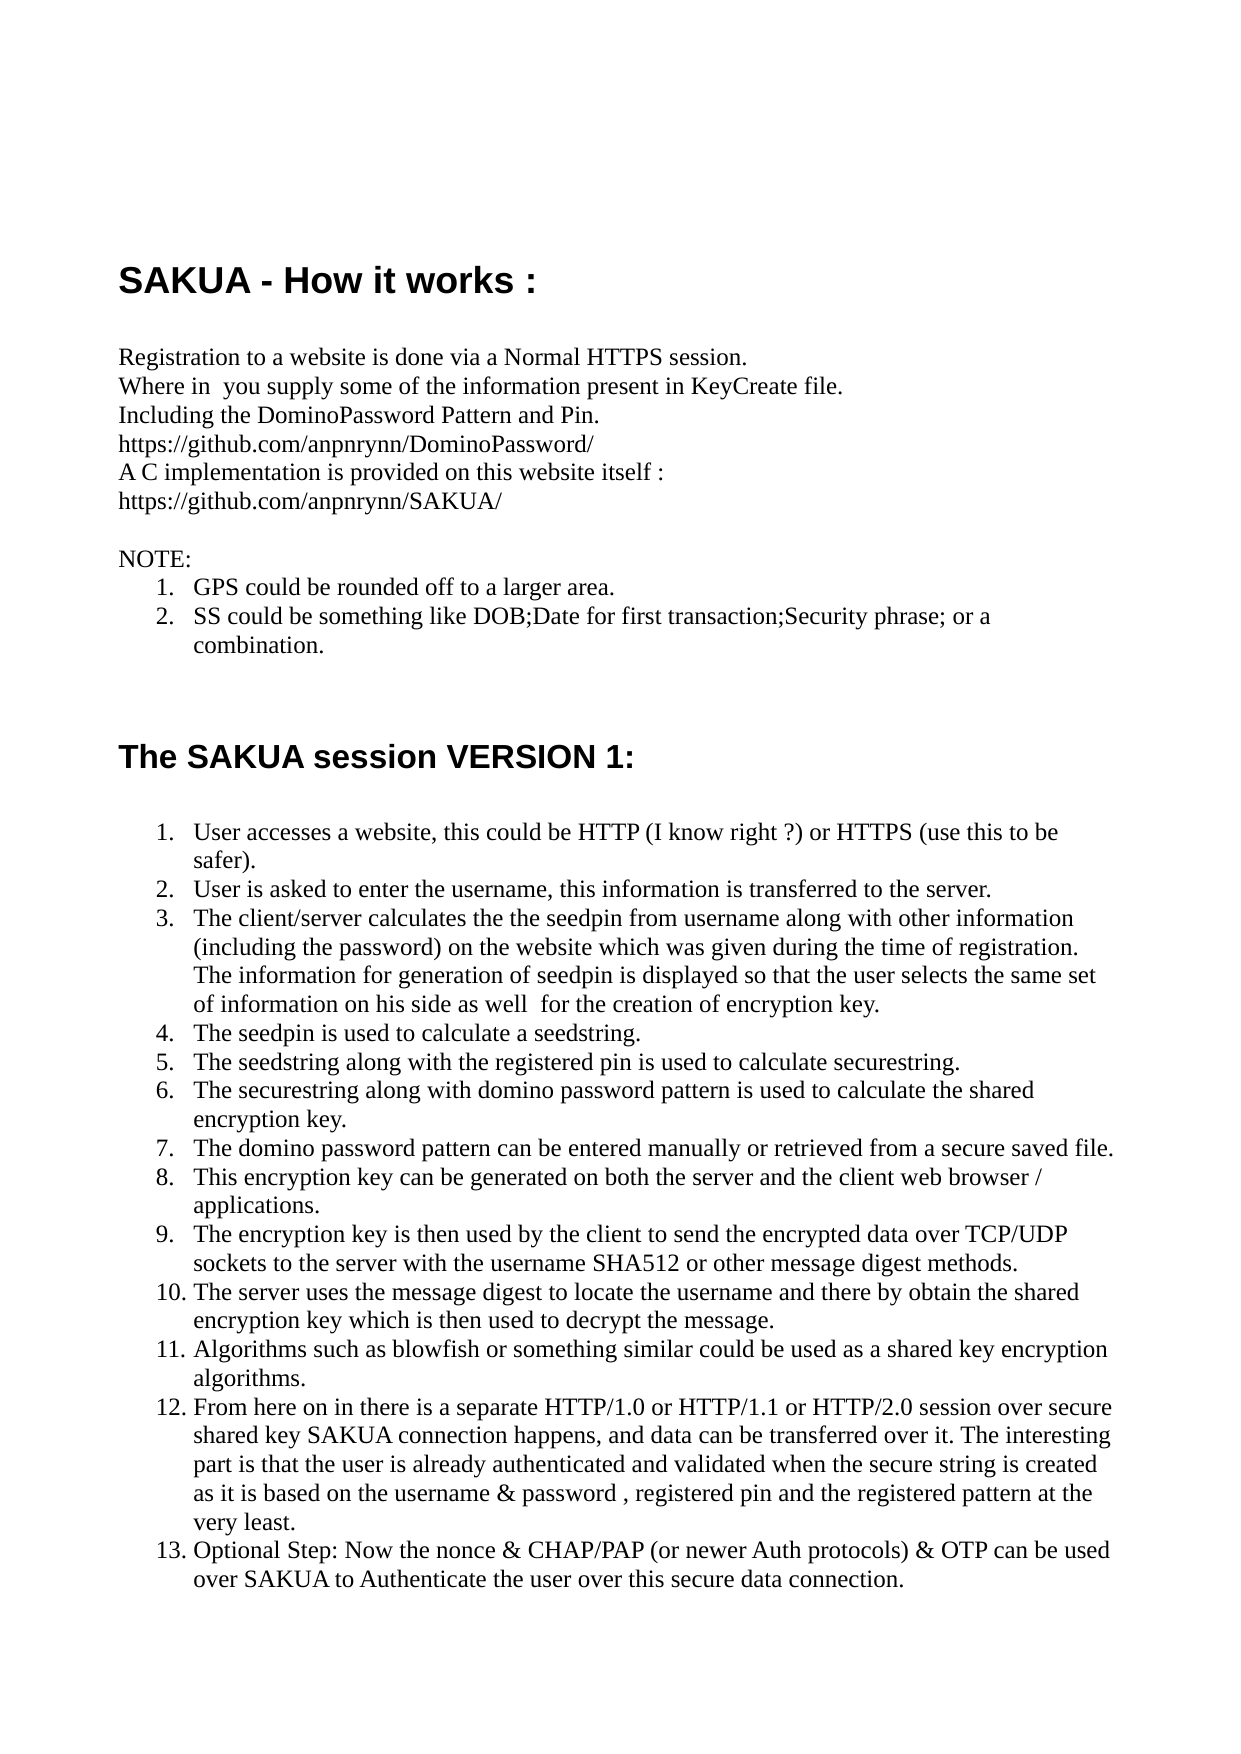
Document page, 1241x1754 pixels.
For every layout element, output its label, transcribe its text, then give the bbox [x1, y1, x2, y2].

list The client/server calculates the the seedpin from username along with other information (including the password) on the website which was given during the time of registration. The information for generation of seedpin is displayed so that the user selects the same set of information on his side as well for the creation of encryption key. [156, 903, 1122, 1018]
subtitle The SAKUA session VERSION 1: [118, 737, 1122, 776]
text A C implementation is provided on this website itself : [118, 457, 1122, 486]
list SS could be something like DOB;Date for first transaction;Security phrase; or a combination. [156, 601, 1122, 659]
list From here on in there is a separate HTTP/1.0 or HTTP/1.1 or HTTP/2.0 session over secure shared key SAKUA connection happens, and data can be transferred over it. The interesting part is that the user is already authenticated and validated when the secure string is created as it is based on the username & password , registered pin and the registered pattern at the very least. [156, 1392, 1122, 1536]
text Registration to a website is done via a Normal HTTPS session. [118, 342, 1122, 371]
list The seedpin is used to calculate a seedstring. [156, 1018, 1122, 1047]
list Algorithms such as blowfish or something similar could be used as a shared key encryption algorithms. [156, 1334, 1122, 1392]
list Optional Step: Now the nonce & CHAP/PAP (or newer Auth protocols) & OTP can be used over SAKUA to Authenticate the user over this secure data connection. [156, 1536, 1122, 1593]
list The securestring along with domino password pattern is used to calculate the shared encryption key. [156, 1076, 1122, 1133]
list The seedstring along with the registered pin is used to calculate securestring. [156, 1047, 1122, 1076]
text https://github.com/anpnrynn/SAKUA/ [118, 486, 1122, 515]
text https://github.com/anpnrynn/DominoPassword/ [118, 429, 1122, 457]
list The server uses the message digest to locate the username and there by obtain the shared encryption key which is then used to decrypt the message. [156, 1277, 1122, 1334]
list The domino password pattern can be entered manually or retrieved from a secure saved file. [156, 1133, 1122, 1162]
list GPS could be rounded off to a larger area. [156, 572, 1122, 601]
subtitle SAKUA - How it works : [118, 258, 1122, 301]
text Including the DominoPassword Pattern and Pin. [118, 400, 1122, 429]
text Where in you supply some of the information present in KeyCreate file. [118, 371, 1122, 400]
list User is asked to enter the username, this information is transferred to the server. [156, 874, 1122, 903]
list This encryption key can be generated on both the server and the client web browser / applications. [156, 1162, 1122, 1219]
list User accesses a website, this could be HTTP (I know right ?) or HTTPS (use this to be safer). [156, 817, 1122, 874]
list The encryption key is then used by the client to send the encrypted data over TCP/UDP sockets to the server with the username SHA512 or other message digest methods. [156, 1219, 1122, 1277]
text NOTE: [118, 544, 1122, 572]
